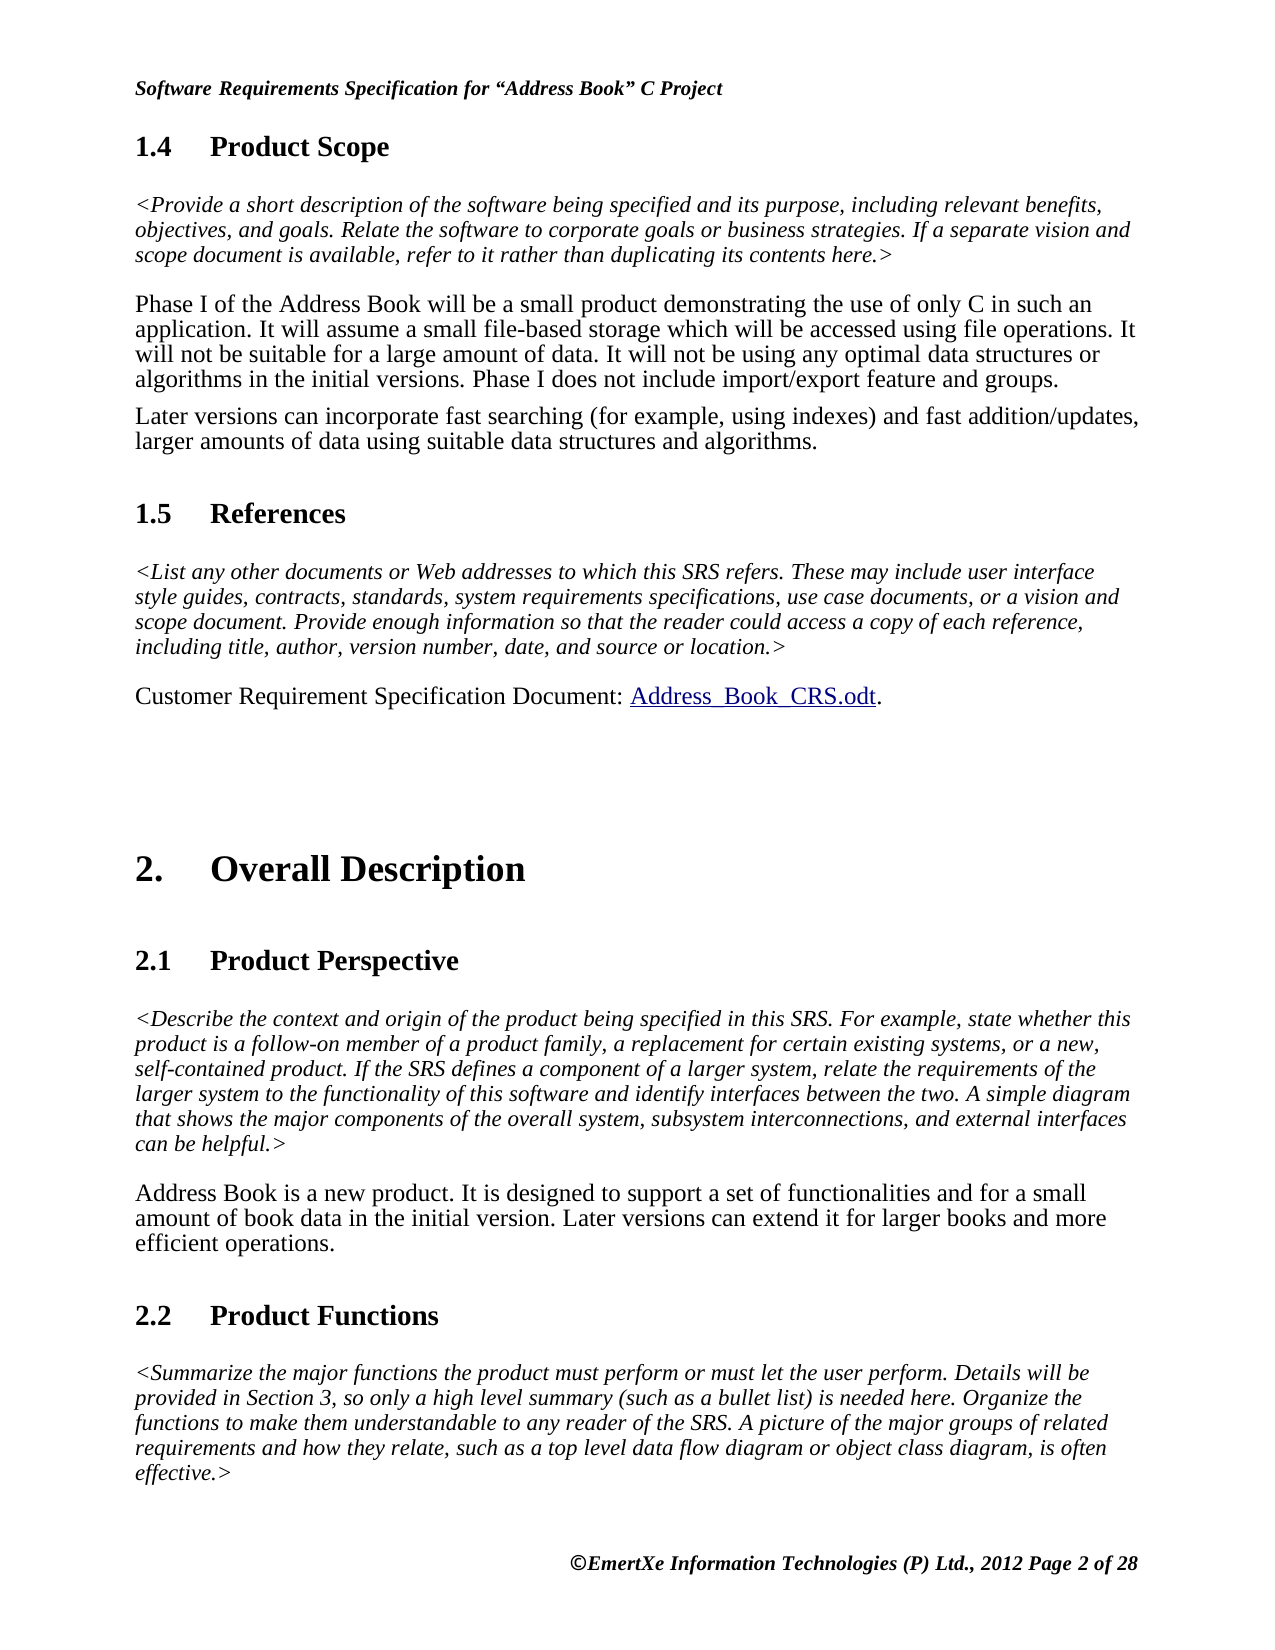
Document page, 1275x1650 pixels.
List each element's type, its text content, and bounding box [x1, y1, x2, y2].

text <Summarize the major functions the product must perform or must let the user perform. Details will be provided in Section 3, so only a high level summary (such as a bullet list) is needed here. Organize the functions to make them understandable to any reader of the SRS. A picture of the major groups of related requirements and how they relate, such as a top level data flow diagram or object class diagram, is often effective.> [135, 1361, 1140, 1486]
subtitle References [135, 496, 1140, 530]
text <List any other documents or Web addresses to which this SRS refers. These may include user interface style guides, contracts, standards, system requirements specifications, use case documents, or a vision and scope document. Provide enough information so that the reader could access a copy of each reference, including title, author, version number, date, and source or location.> [135, 559, 1140, 659]
text <Describe the context and origin of the product being specified in this SRS. For example, state whether this product is a follow-on member of a product family, a replacement for certain existing systems, or a new, self-contained product. If the SRS defines a component of a larger system, relate the requirements of the larger system to the functionality of this software and identify interfaces between the two. A simple diagram that shows the major components of the overall system, subsystem interconnections, and external interfaces can be helpful.> [135, 1006, 1140, 1156]
text Address Book is a new product. It is designed to support a set of functionalities and for a small amount of book data in the initial version. Later versions can extend it for larger books and more efficient operations. [135, 1181, 1140, 1256]
subtitle Product Functions [135, 1298, 1140, 1332]
subtitle Product Perspective [135, 944, 1140, 977]
text Later versions can incorporate fast searching (for example, using indexes) and fast addition/updates, larger amounts of data using suitable data structures and algorithms. [135, 405, 1140, 455]
subtitle Overall Description [135, 847, 1140, 889]
text Phase I of the Address Book will be a small product demonstrating the use of only C in such an application. It will assume a small file-based storage which will be accessed using file operations. It will not be suitable for a large amount of data. It will not be using any optimal data structures or algorithms in the initial versions. Phase I does not include import/export feature and groups. [135, 292, 1140, 392]
text Customer Requirement Specification Document: Address_Book_CRS.odt. [135, 684, 1140, 709]
subtitle Product Scope [135, 129, 1140, 163]
text <Provide a short description of the software being specified and its purpose, including relevant benefits, objectives, and goals. Relate the software to corporate goals or business strategies. If a separate vision and scope document is available, refer to it rather than duplicating its contents here.> [135, 192, 1140, 267]
